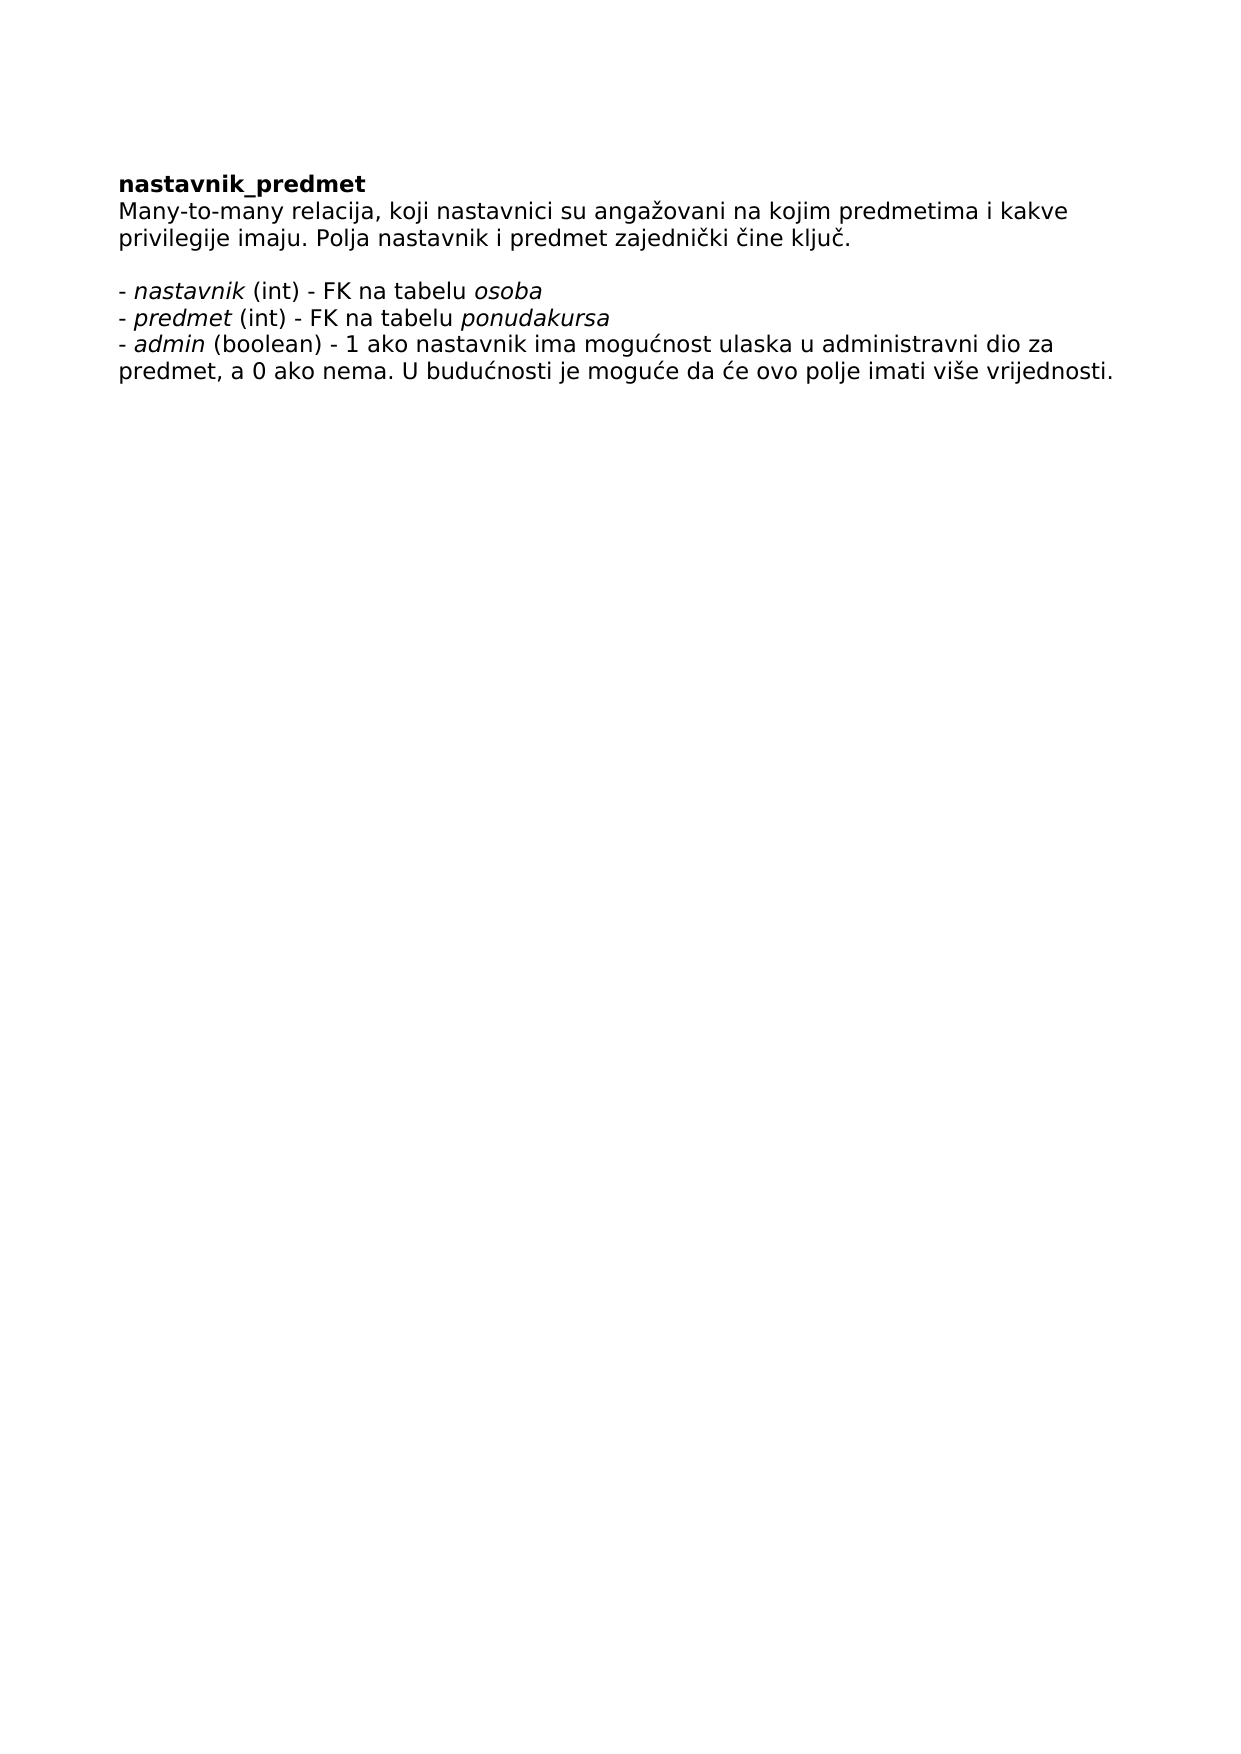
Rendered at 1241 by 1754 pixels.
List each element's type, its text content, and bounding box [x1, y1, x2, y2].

text - nastavnik (int) - FK na tabelu osoba [118, 278, 1122, 305]
text - predmet (int) - FK na tabelu ponudakursa [118, 305, 1122, 331]
text nastavnik_predmet [118, 171, 1122, 198]
text - admin (boolean) - 1 ako nastavnik ima mogućnost ulaska u administravni dio za predmet, a 0 ako nema. U budućnosti je moguće da će ovo polje imati više vrijednosti. [118, 331, 1122, 385]
text Many-to-many relacija, koji nastavnici su angažovani na kojim predmetima i kakve privilegije imaju. Polja nastavnik i predmet zajednički čine ključ. [118, 198, 1122, 251]
